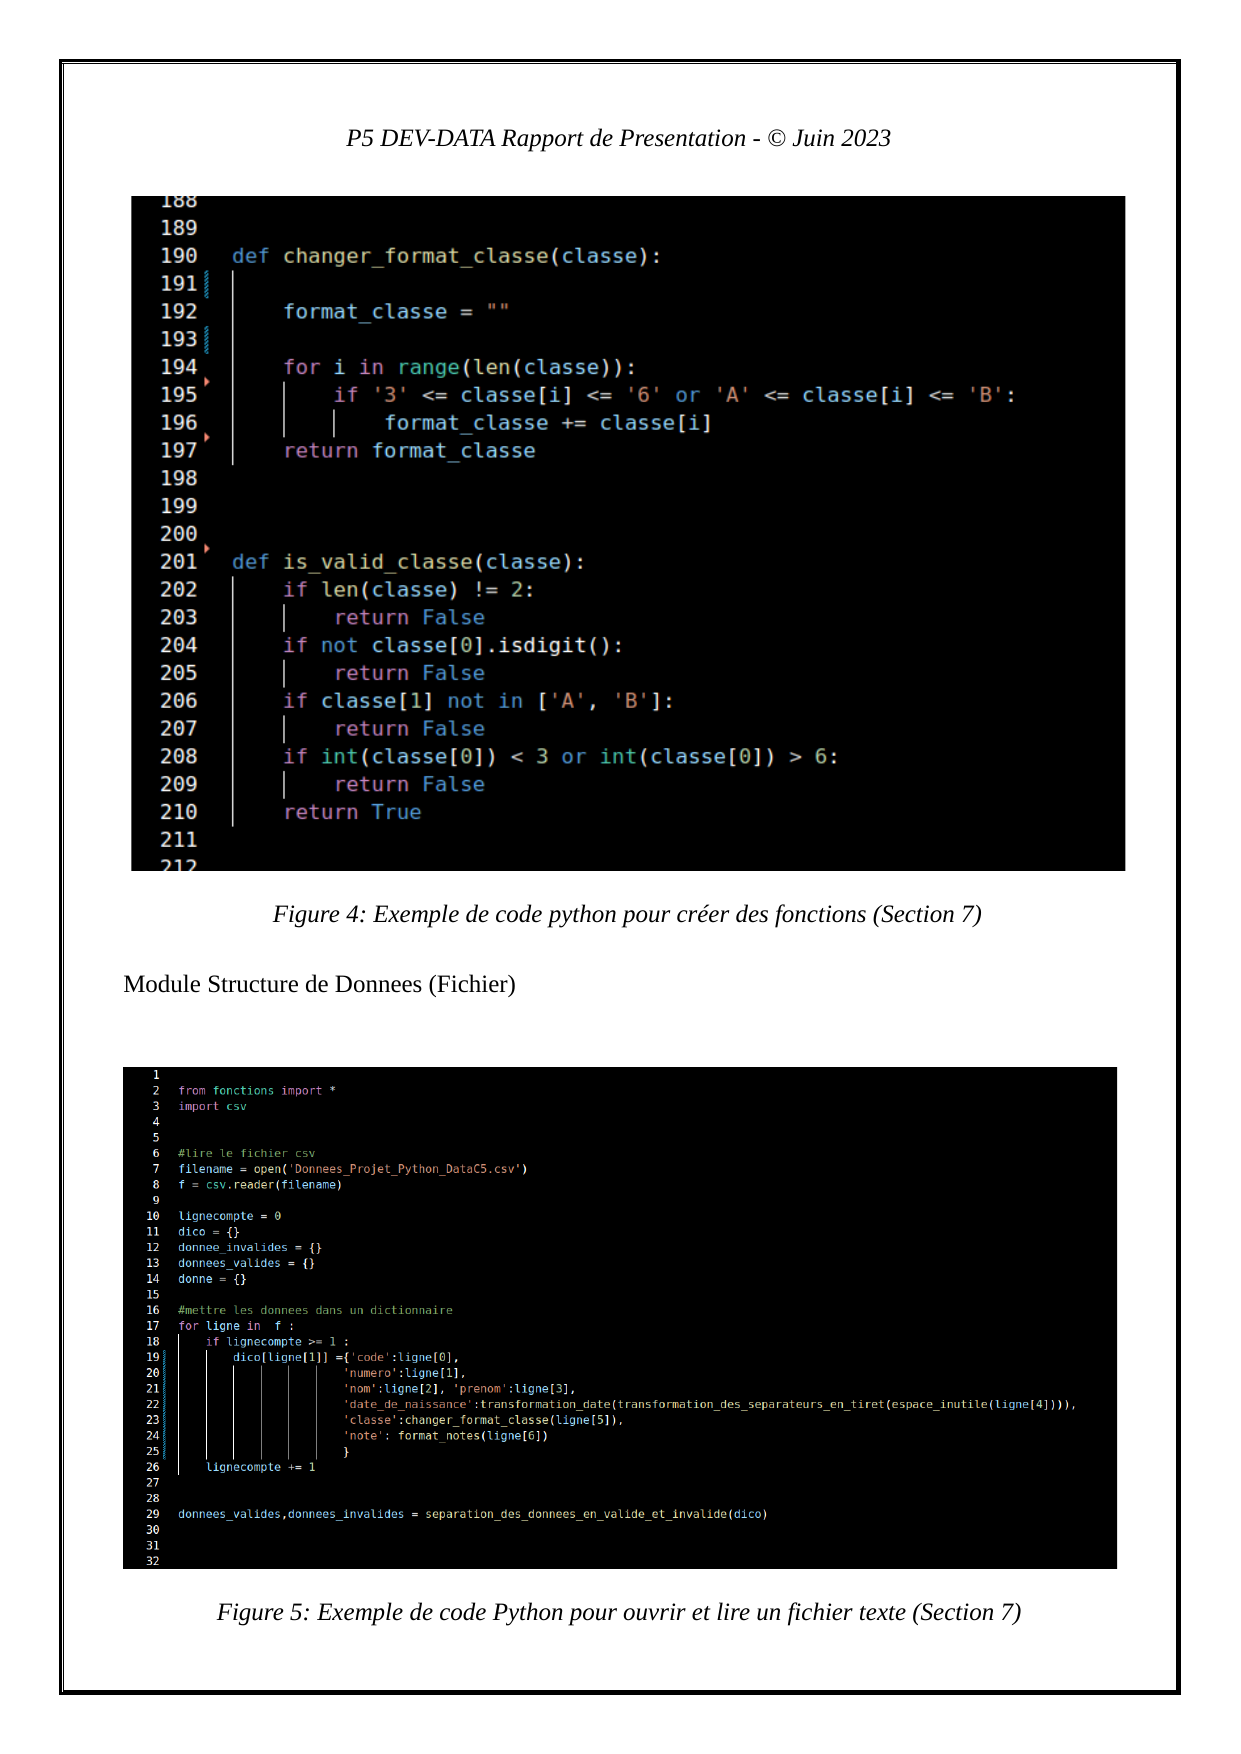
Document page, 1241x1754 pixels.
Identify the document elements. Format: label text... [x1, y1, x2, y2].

text Module Structure de Donnees (Fichier) [123, 969, 1117, 998]
picture [131, 196, 1126, 871]
picture [123, 1067, 1118, 1569]
text Figure 5: Exemple de code Python pour ouvrir et lire un fichier texte (Section 7) [123, 1569, 1117, 1626]
text Figure 4: Exemple de code python pour créer des fonctions (Section 7) [131, 871, 1126, 928]
